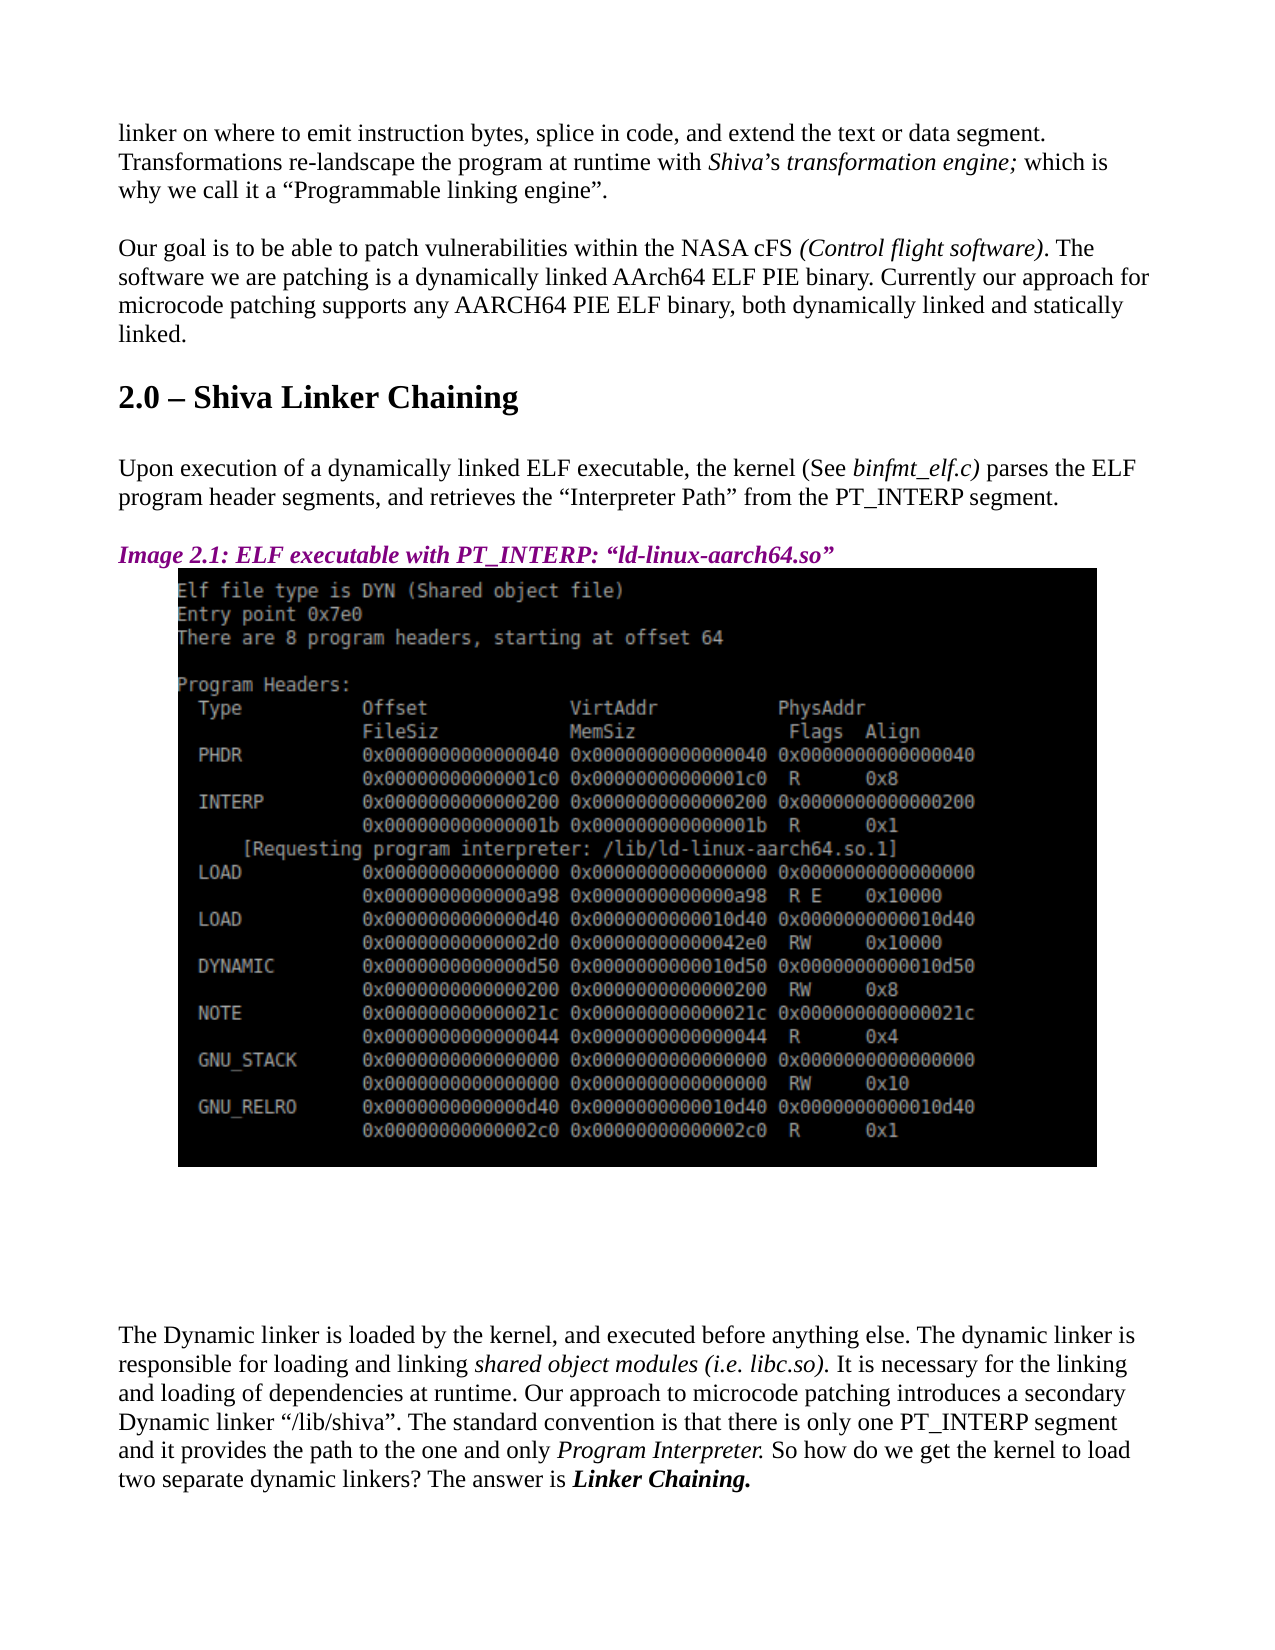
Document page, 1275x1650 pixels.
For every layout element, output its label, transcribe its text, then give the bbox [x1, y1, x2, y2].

text linker on where to emit instruction bytes, splice in code, and extend the text or data segment. Transformations re-landscape the program at runtime with Shiva’s transformation engine; which is why we call it a “Programmable linking engine”. [118, 118, 1157, 204]
text Image 2.1: ELF executable with PT_INTERP: “ld-linux-aarch64.so” [118, 540, 1157, 568]
text Upon execution of a dynamically linked ELF executable, the kernel (See binfmt_elf.c) parses the ELF program header segments, and retrieves the “Interpreter Path” from the PT_INTERP segment. [118, 453, 1157, 511]
text Our goal is to be able to patch vulnerabilities within the NASA cFS (Control flight software). The software we are patching is a dynamically linked AArch64 ELF PIE binary. Currently our approach for microcode patching supports any AARCH64 PIE ELF binary, both dynamically linked and statically linked. [118, 233, 1157, 348]
text The Dynamic linker is loaded by the kernel, and executed before anything else. The dynamic linker is responsible for loading and linking shared object modules (i.e. libc.so). It is necessary for the linking and loading of dependencies at runtime. Our approach to microcode patching introduces a secondary Dynamic linker “/lib/shiva”. The standard convention is that there is only one PT_INTERP segment and it provides the path to the one and only Program Interpreter. So how do we get the kernel to load two separate dynamic linkers? The answer is Linker Chaining. [118, 1320, 1157, 1493]
picture [178, 568, 1097, 1167]
text 2.0 – Shiva Linker Chaining [118, 377, 1157, 415]
